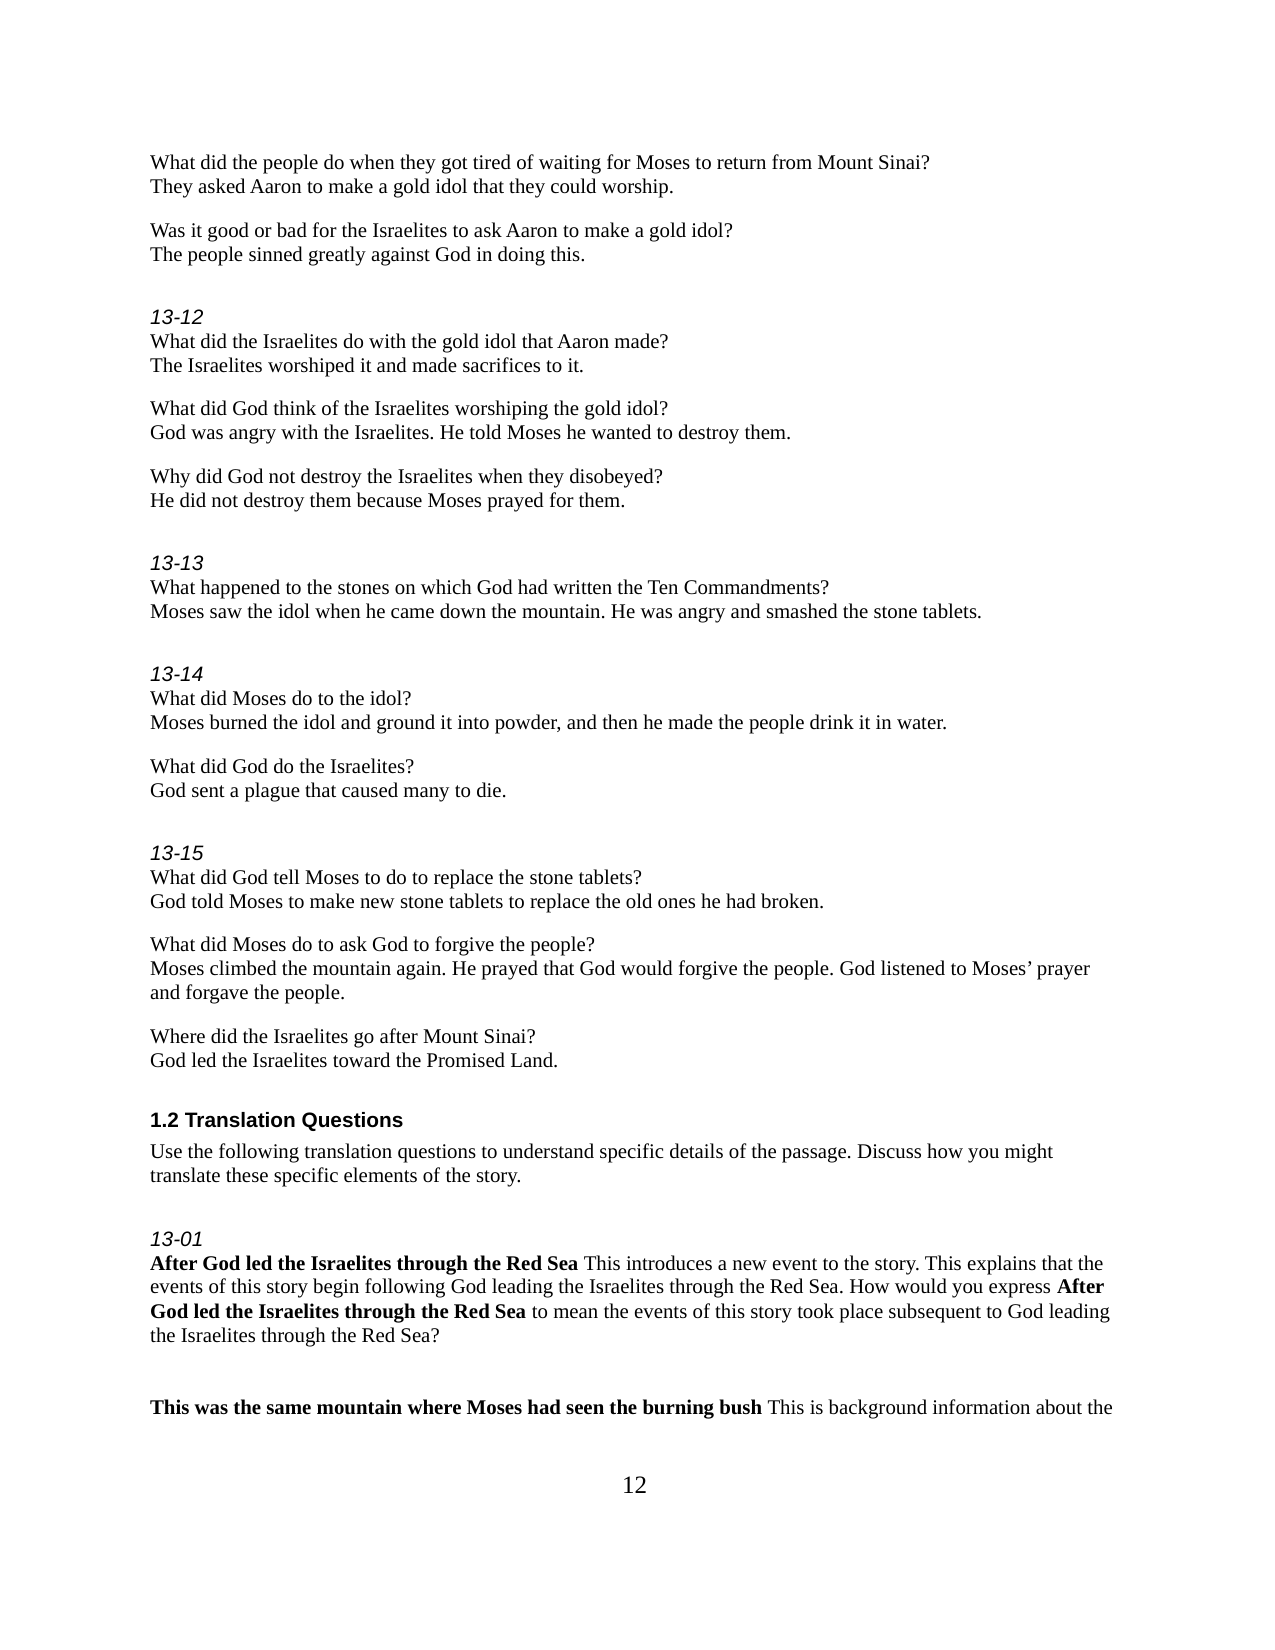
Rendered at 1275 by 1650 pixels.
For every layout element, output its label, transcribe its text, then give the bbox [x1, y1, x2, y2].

text What did the Israelites do with the gold idol that Aaron made? The Israelites worshiped it and made sacrifices to it. [150, 329, 1125, 377]
text Why did God not destroy the Israelites when they disobeyed? He did not destroy them because Moses prayed for them. [150, 464, 1125, 512]
text What did the people do when they got tired of waiting for Moses to return from Mount Sinai? They asked Aaron to make a gold idol that they could worship. [150, 150, 1125, 198]
subtitle 13-15 [150, 841, 1125, 864]
text Where did the Israelites go after Mount Sinai? God led the Israelites toward the Promised Land. [150, 1024, 1125, 1072]
subtitle 13-01 [150, 1226, 1125, 1250]
text What did God tell Moses to do to replace the stone tablets? God told Moses to make new stone tablets to replace the old ones he had broken. [150, 864, 1125, 913]
text What did Moses do to the idol? Moses burned the idol and ground it into powder, and then he made the people drink it in water. [150, 686, 1125, 734]
subtitle 13-14 [150, 662, 1125, 686]
text What happened to the stones on which God had written the Ten Commandments? Moses saw the idol when he came down the mountain. He was angry and smashed the stone tablets. [150, 575, 1125, 623]
text Use the following translation questions to understand specific details of the passage. Discuss how you might translate these specific elements of the story. [150, 1139, 1125, 1187]
subtitle 1.2 Translation Questions [150, 1108, 1125, 1132]
text This was the same mountain where Moses had seen the burning bush This is background information about the [150, 1395, 1125, 1419]
text Was it good or bad for the Israelites to ask Aaron to make a gold idol? The people sinned greatly against God in doing this. [150, 218, 1125, 266]
subtitle 13-13 [150, 551, 1125, 575]
text After God led the Israelites through the Red Sea This introduces a new event to the story. This explains that the events of this story begin following God leading the Israelites through the Red Sea. How would you express After God led the Israelites through the Red Sea to mean the events of this story took place subsequent to God leading the Israelites through the Red Sea? [150, 1250, 1125, 1347]
text What did God do the Israelites? God sent a plague that caused many to die. [150, 753, 1125, 802]
subtitle 13-12 [150, 305, 1125, 329]
text What did Moses do to ask God to forgive the people? Moses climbed the mountain again. He prayed that God would forgive the people. God listened to Moses’ prayer and forgave the people. [150, 932, 1125, 1004]
text What did God think of the Israelites worshiping the gold idol? God was angry with the Israelites. He told Moses he wanted to destroy them. [150, 396, 1125, 444]
